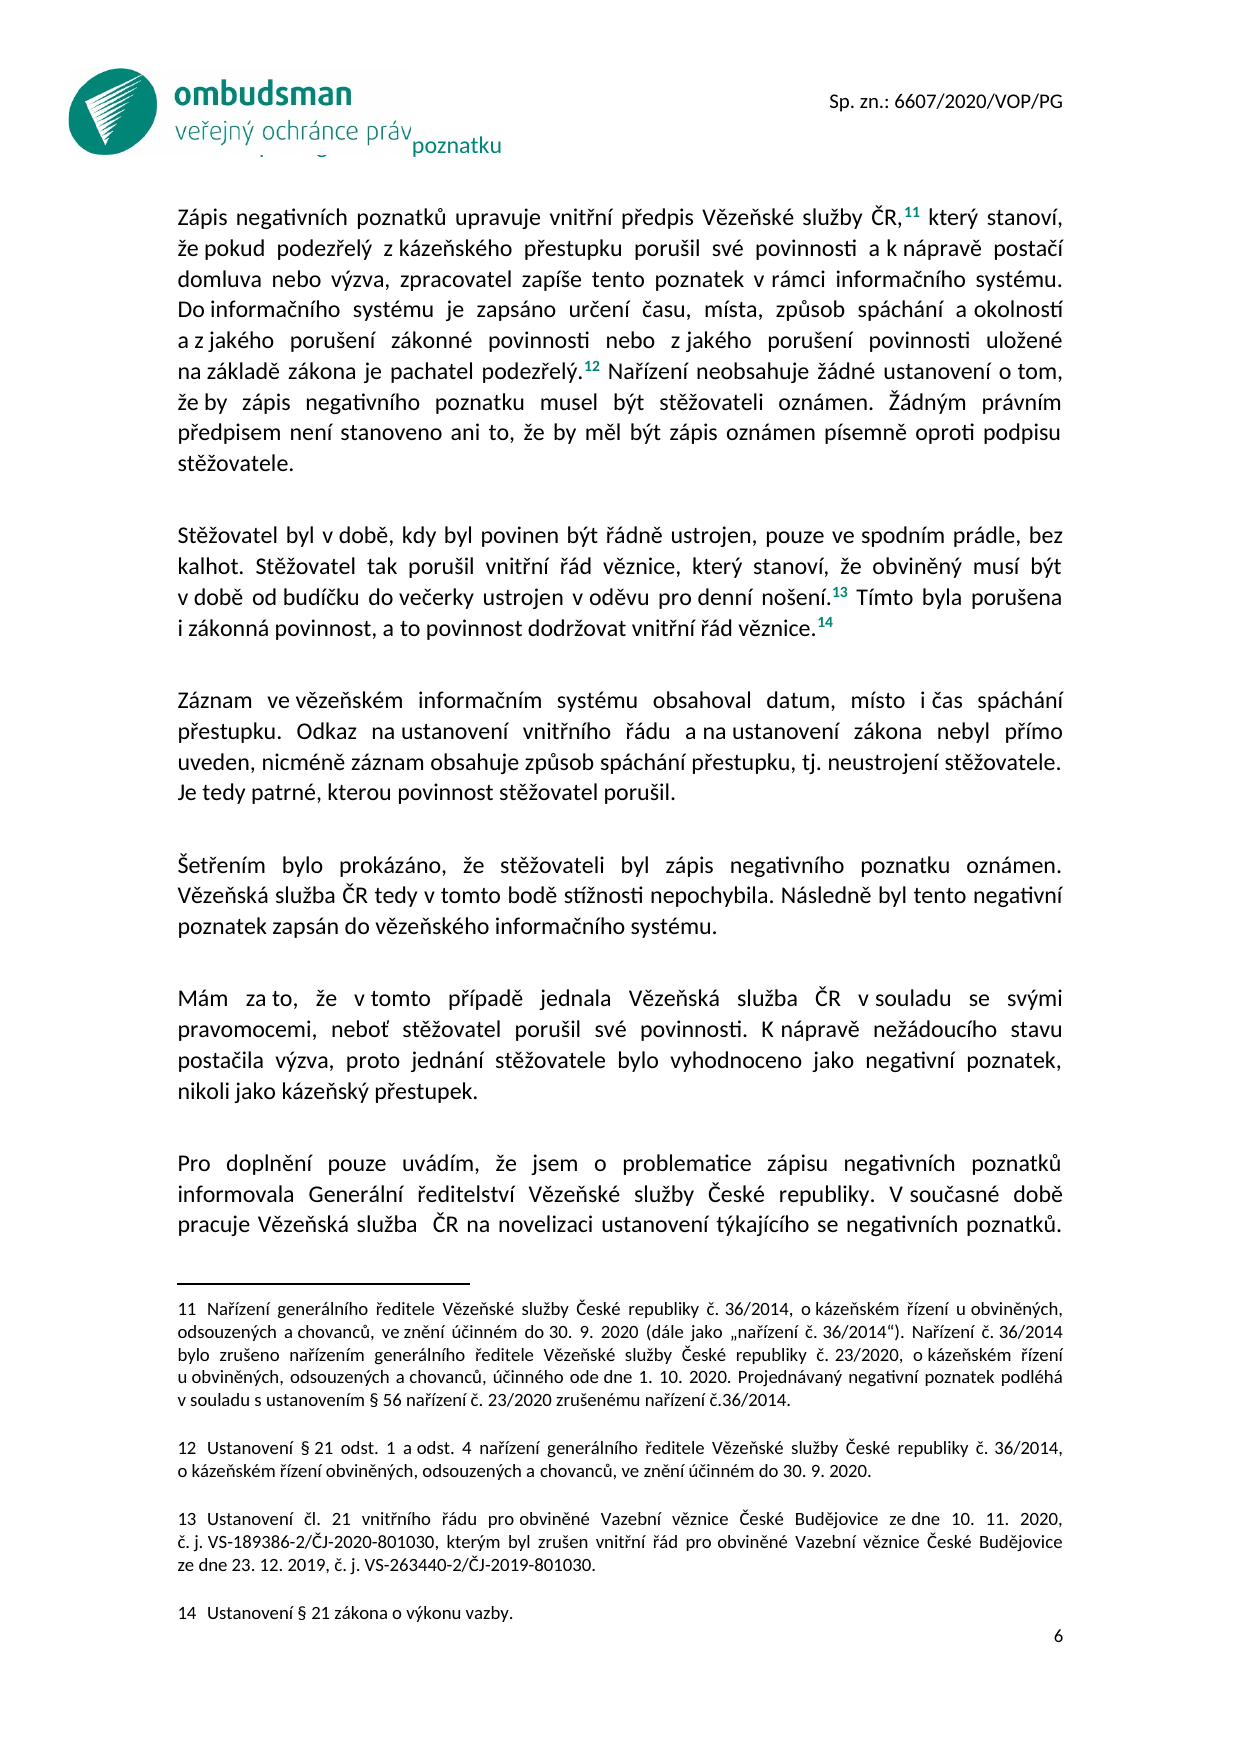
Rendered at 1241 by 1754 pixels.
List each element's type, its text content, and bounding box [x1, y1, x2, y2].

text Pro doplnění pouze uvádím, že jsem o problematice zápisu negativních poznatků informovala Generální ředitelství Vězeňské služby České republiky. V současné době pracuje Vězeňská služba ČR na novelizaci ustanovení týkajícího se negativních poznatků. [177, 1148, 1063, 1239]
text Záznam ve vězeňském informačním systému obsahoval datum, místo i čas spáchání přestupku. Odkaz na ustanovení vnitřního řádu a na ustanovení zákona nebyl přímo uveden, nicméně záznam obsahuje způsob spáchání přestupku, tj. neustrojení stěžovatele. Je tedy patrné, kterou povinnost stěžovatel porušil. [177, 685, 1063, 807]
text Mám za to, že v tomto případě jednala Vězeňská služba ČR v souladu se svými pravomocemi, neboť stěžovatel porušil své povinnosti. K nápravě nežádoucího stavu postačila výzva, proto jednání stěžovatele bylo vyhodnoceno jako negativní poznatek, nikoli jako kázeňský přestupek. [177, 983, 1063, 1105]
text Stěžovatel byl v době, kdy byl povinen být řádně ustrojen, pouze ve spodním prádle, bez kalhot. Stěžovatel tak porušil vnitřní řád věznice, který stanoví, že obviněný musí být v době od budíčku do večerky ustrojen v oděvu pro denní nošení. Tímto byla porušena i zákonná povinnost, a to povinnost dodržovat vnitřní řád věznice. [177, 521, 1063, 642]
subtitle Zápis negativního poznatku [177, 130, 1063, 159]
text Ustanovení § 21 odst. 1 a odst. 4 nařízení generálního ředitele Vězeňské služby České republiky č. 36/2014, o kázeňském řízení obviněných, odsouzených a chovanců, ve znění účinném do 30. 9. 2020. [177, 1437, 1063, 1482]
text Nařízení generálního ředitele Vězeňské služby České republiky č. 36/2014, o kázeňském řízení u obviněných, odsouzených a chovanců, ve znění účinném do 30. 9. 2020 (dále jako „nařízení č. 36/2014“). Nařízení č. 36/2014 bylo zrušeno nařízením generálního ředitele Vězeňské služby České republiky č. 23/2020, o kázeňském řízení u obviněných, odsouzených a chovanců, účinného ode dne 1. 10. 2020. Projednávaný negativní poznatek podléhá v souladu s ustanovením § 56 nařízení č. 23/2020 zrušenému nařízení č.36/2014. [177, 1297, 1063, 1412]
text Ustanovení § 21 zákona o výkonu vazby. [177, 1601, 1063, 1624]
text Ustanovení čl. 21 vnitřního řádu pro obviněné Vazební věznice České Budějovice ze dne 10. 11. 2020, č. j. VS‑189386-2/ČJ-2020-801030, kterým byl zrušen vnitřní řád pro obviněné Vazební věznice České Budějovice ze dne 23. 12. 2019, č. j. VS-263440-2/ČJ-2019-801030. [177, 1507, 1063, 1576]
text Zápis negativních poznatků upravuje vnitřní předpis Vězeňské služby ČR, který stanoví, že pokud podezřelý z kázeňského přestupku porušil své povinnosti a k nápravě postačí domluva nebo výzva, zpracovatel zapíše tento poznatek v rámci informačního systému. Do informačního systému je zapsáno určení času, místa, způsob spáchání a okolností a z jakého porušení zákonné povinnosti nebo z jakého porušení povinnosti uložené na základě zákona je pachatel podezřelý. Nařízení neobsahuje žádné ustanovení o tom, že by zápis negativního poznatku musel být stěžovateli oznámen. Žádným právním předpisem není stanoveno ani to, že by měl být zápis oznámen písemně oproti podpisu stěžovatele. [177, 202, 1063, 477]
text Šetřením bylo prokázáno, že stěžovateli byl zápis negativního poznatku oznámen. Vězeňská služba ČR tedy v tomto bodě stížnosti nepochybila. Následně byl tento negativní poznatek zapsán do vězeňského informačního systému. [177, 850, 1063, 940]
